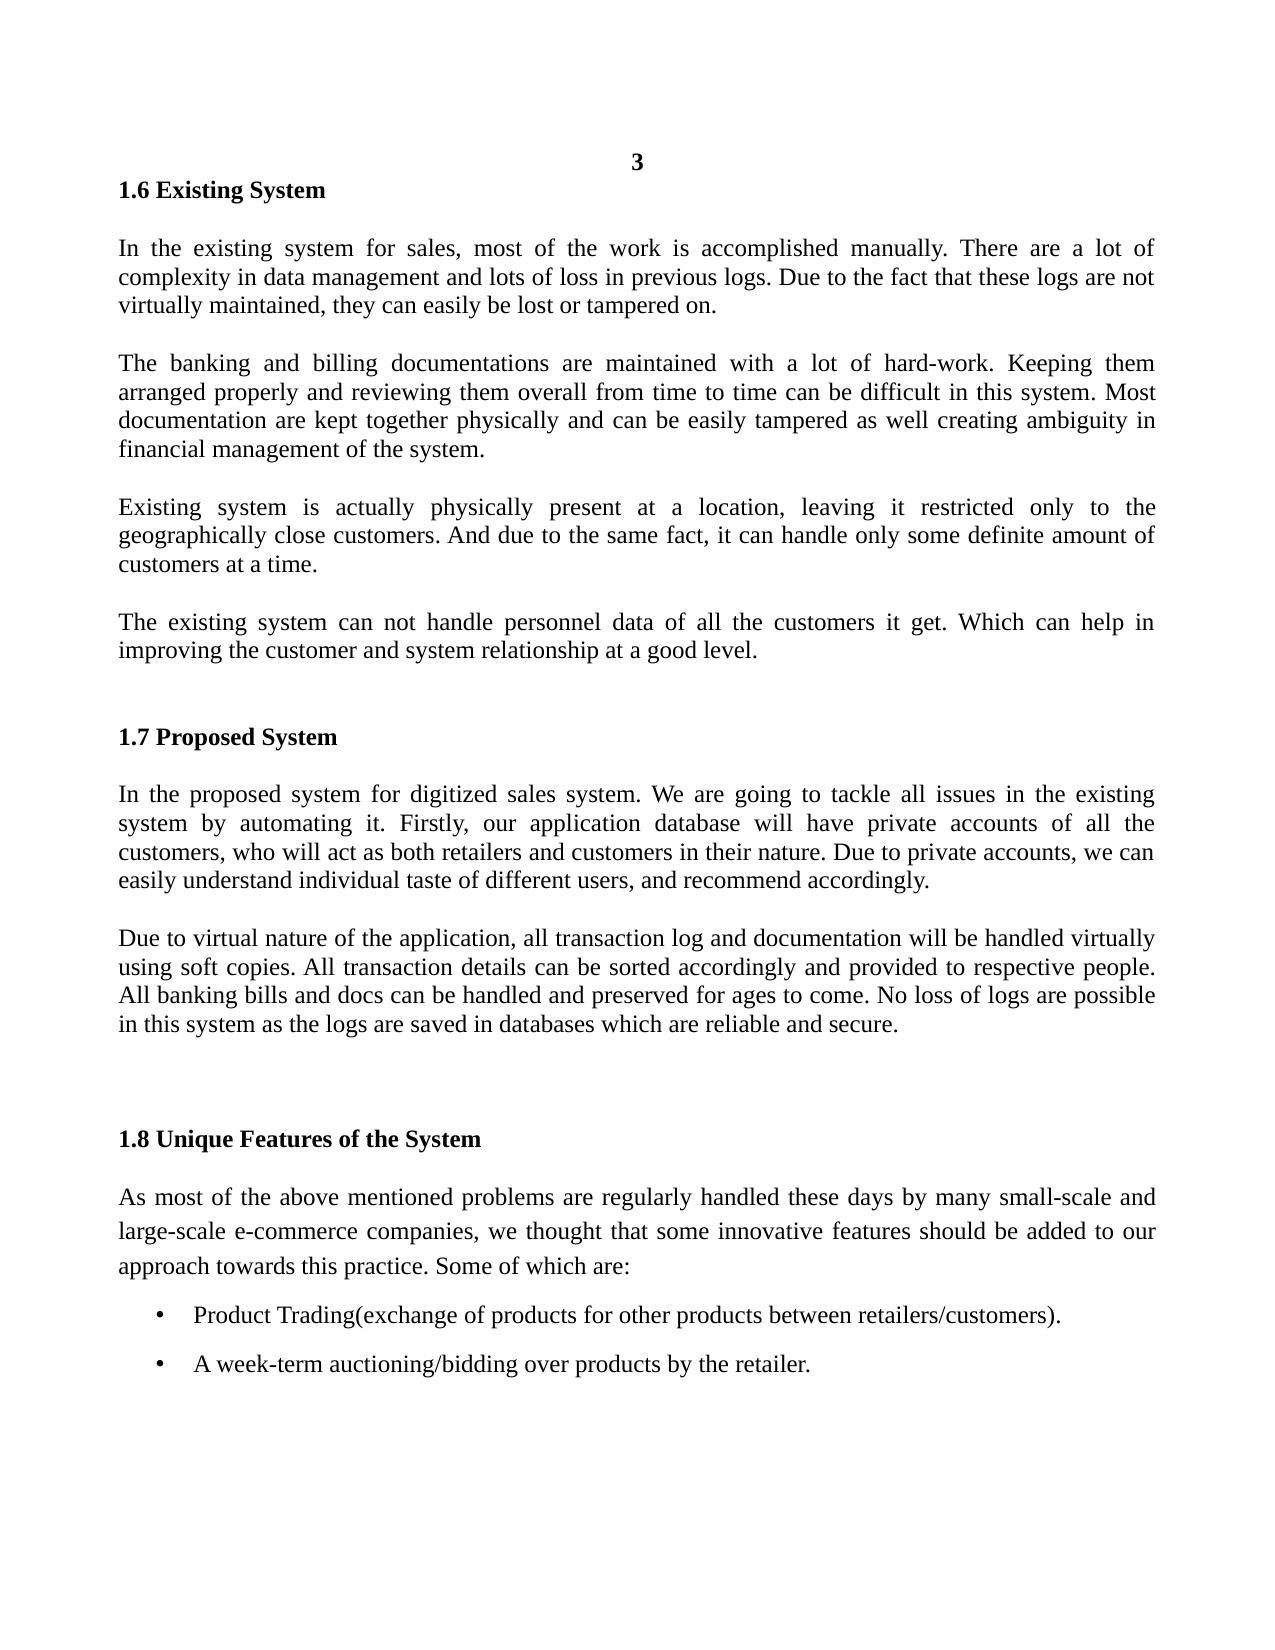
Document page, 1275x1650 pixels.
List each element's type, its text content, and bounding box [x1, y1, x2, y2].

text The banking and billing documentations are maintained with a lot of hard-work. Keeping them arranged properly and reviewing them overall from time to time can be difficult in this system. Most documentation are kept together physically and can be easily tampered as well creating ambiguity in financial management of the system. [118, 348, 1157, 463]
text 3 [118, 147, 1157, 176]
text 1.7 Proposed System [118, 722, 1157, 751]
text As most of the above mentioned problems are regularly handled these days by many small-scale and large-scale e-commerce companies, we thought that some innovative features should be added to our approach towards this practice. Some of which are: [118, 1182, 1157, 1279]
text 1.8 Unique Features of the System [118, 1124, 1157, 1153]
text Existing system is actually physically present at a location, leaving it restricted only to the geographically close customers. And due to the same fact, it can handle only some definite amount of customers at a time. [118, 492, 1157, 578]
text In the existing system for sales, most of the work is accomplished manually. There are a lot of complexity in data management and lots of loss in previous logs. Due to the fact that these logs are not virtually maintained, they can easily be lost or tampered on. [118, 233, 1157, 319]
text Due to virtual nature of the application, all transaction log and documentation will be handled virtually using soft copies. All transaction details can be sorted accordingly and provided to respective people. All banking bills and docs can be handled and preserved for ages to come. No loss of logs are possible in this system as the logs are saved in databases which are reliable and secure. [118, 923, 1157, 1038]
list A week-term auctioning/bidding over products by the retailer. [156, 1349, 1157, 1378]
list Product Trading(exchange of products for other products between retailers/customers). [156, 1300, 1157, 1329]
text The existing system can not handle personnel data of all the customers it get. Which can help in improving the customer and system relationship at a good level. [118, 607, 1157, 664]
text 1.6 Existing System [118, 176, 1157, 204]
text In the proposed system for digitized sales system. We are going to tackle all issues in the existing system by automating it. Firstly, our application database will have private accounts of all the customers, who will act as both retailers and customers in their nature. Due to private accounts, we can easily understand individual taste of different users, and recommend accordingly. [118, 779, 1157, 894]
